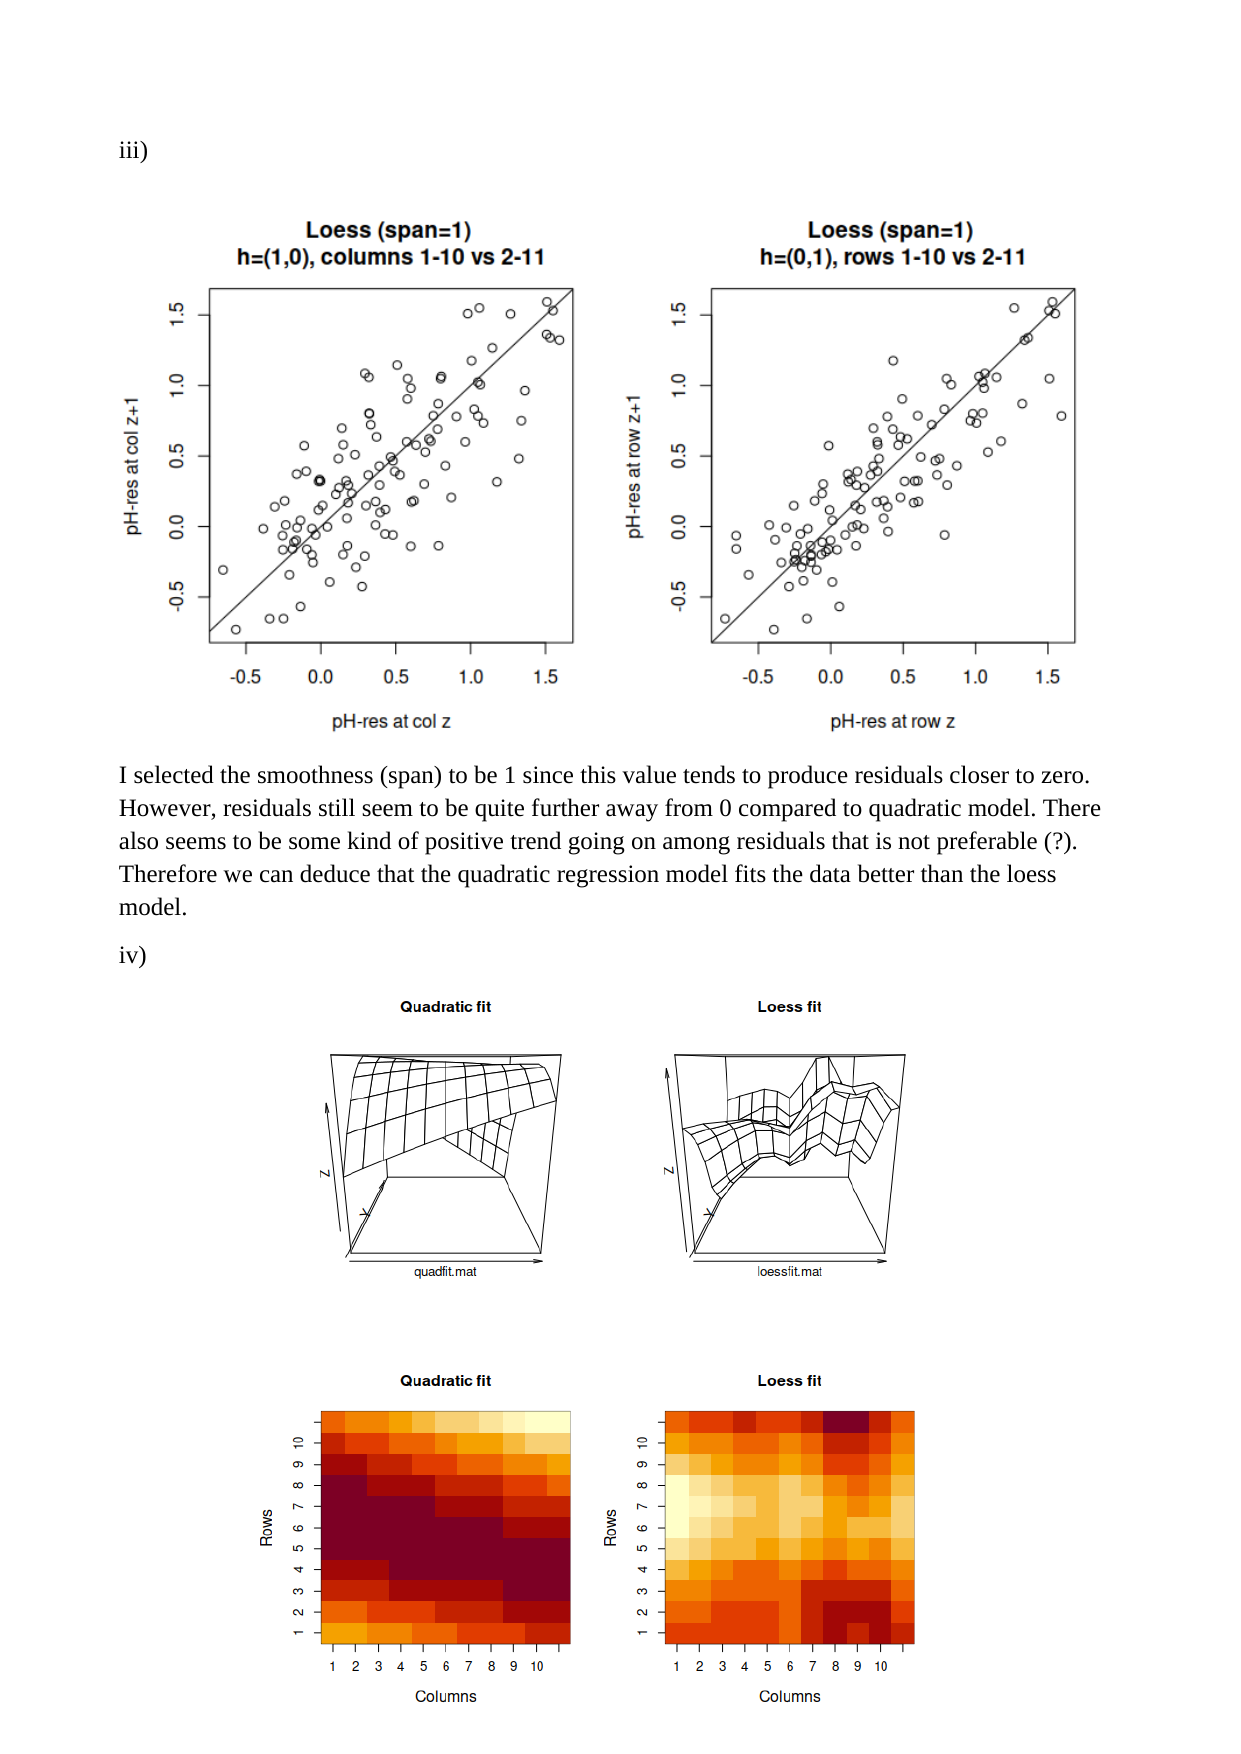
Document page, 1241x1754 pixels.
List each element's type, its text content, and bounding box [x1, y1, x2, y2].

text iv) [119, 940, 1121, 969]
text I selected the smoothness (span) to be 1 since this value tends to produce residuals closer to zero. However, residuals still seem to be quite further away from 0 compared to quadratic model. There also seems to be some kind of positive trend going on among residuals that is not preferable (?). Therefore we can deduce that the quadratic regression model fits the data better than the loess model. [119, 757, 1121, 921]
picture [118, 197, 1122, 757]
text [119, 183, 1121, 197]
text iii) [119, 135, 1121, 164]
picture [258, 974, 946, 1722]
